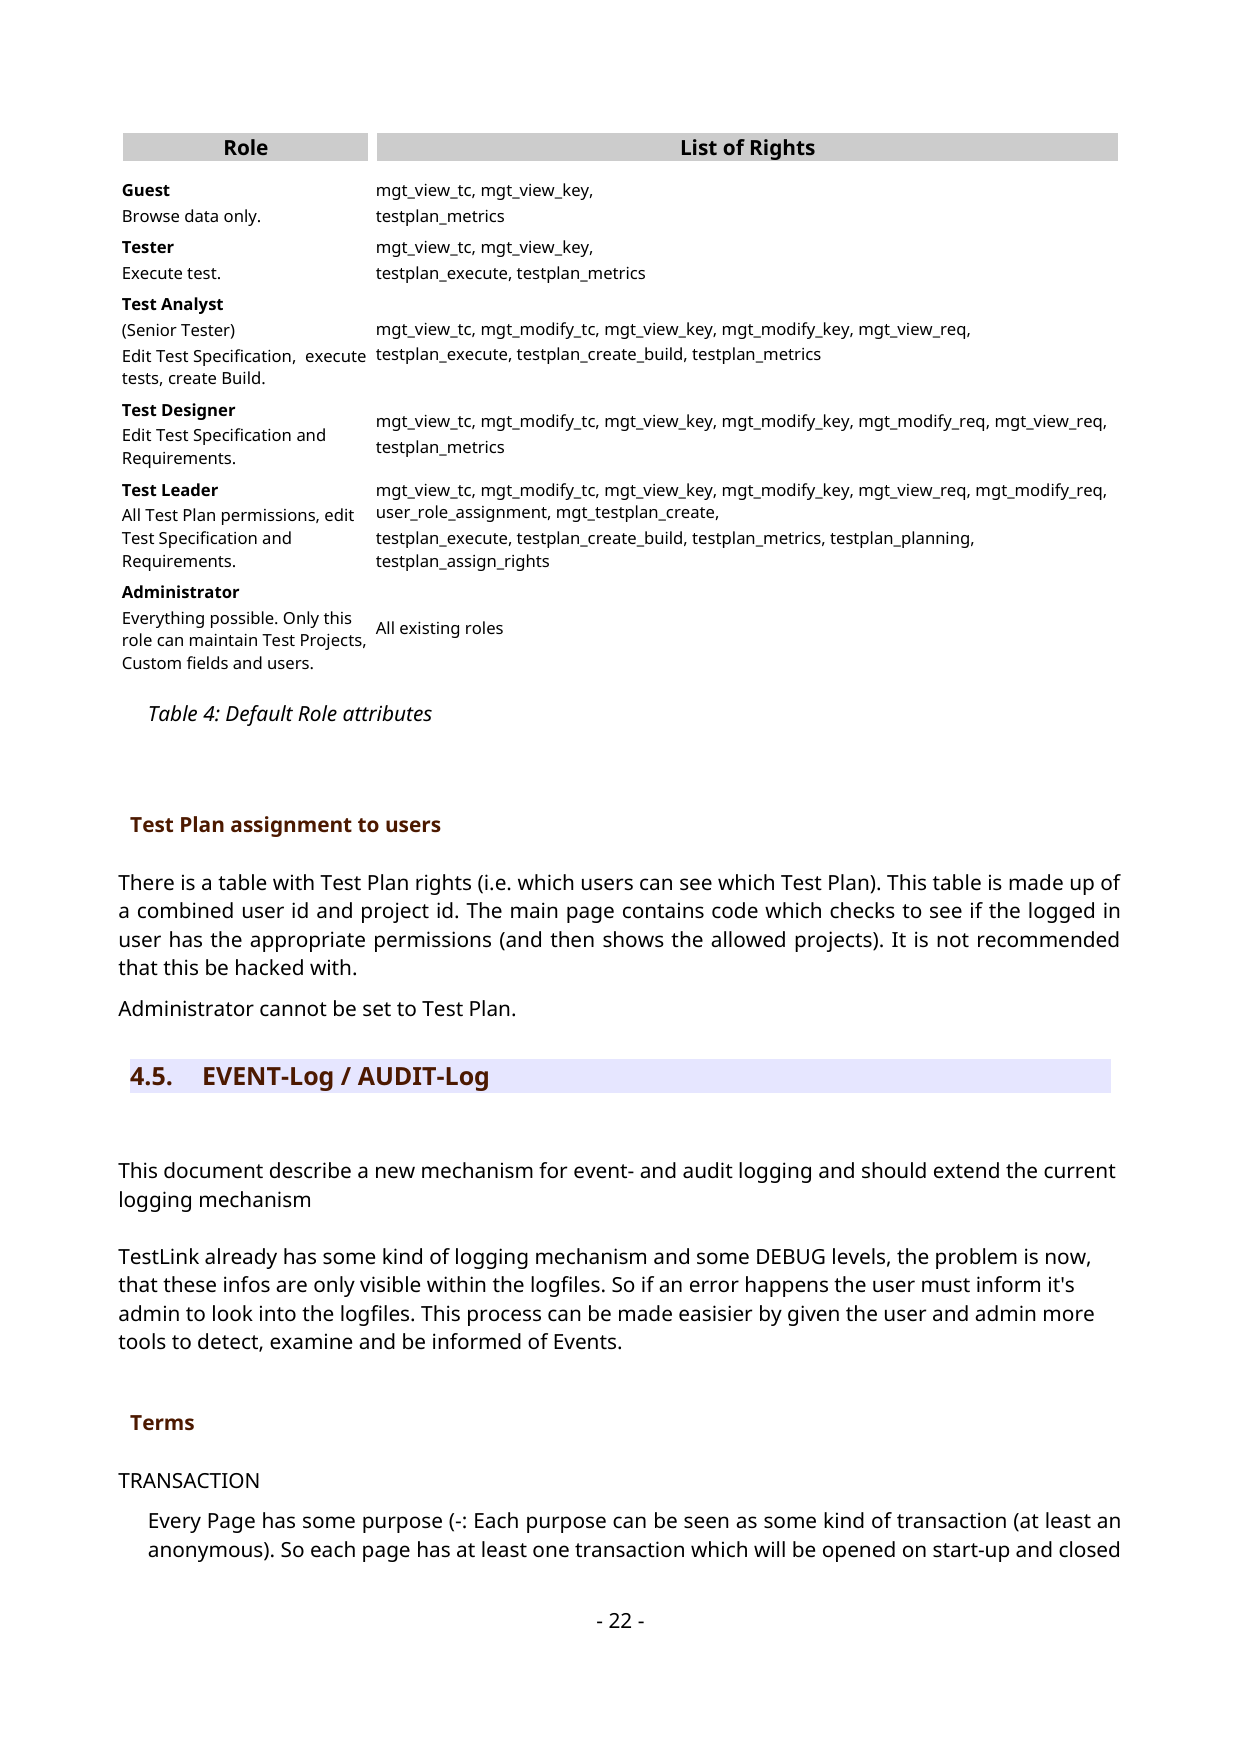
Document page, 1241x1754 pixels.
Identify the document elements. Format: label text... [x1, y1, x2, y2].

text This document describe a new mechanism for event- and audit logging and should extend the current logging mechanism [118, 1157, 1122, 1213]
table_cell mgt_view_tc, mgt_view_key, testplan_execute, testplan_metrics [373, 233, 1122, 290]
table_cell mgt_view_tc, mgt_modify_tc, mgt_view_key, mgt_modify_key, mgt_modify_req, mgt_view_req, testplan_metrics [373, 396, 1122, 475]
subtitle EVENT-Log / AUDIT-Log [130, 1059, 1111, 1093]
table_header Role [119, 118, 373, 176]
table_cell Tester Execute test. [119, 233, 373, 290]
table_cell Test Designer Edit Test Specification and Requirements. [119, 396, 373, 475]
table_cell mgt_view_tc, mgt_modify_tc, mgt_view_key, mgt_modify_key, mgt_view_req, testplan_execute, testplan_create_build, testplan_metrics [373, 290, 1122, 396]
text Every Page has some purpose (-: Each purpose can be seen as some kind of transaction (at least an anonymous). So each page has at least one transaction which will be opened on start-up and closed [148, 1507, 1122, 1563]
table_cell Test Analyst (Senior Tester) Edit Test Specification, execute tests, create Build. [119, 290, 373, 396]
text Administrator cannot be set to Test Plan. [118, 994, 1122, 1023]
table_header List of Rights [373, 118, 1122, 176]
table_cell mgt_view_tc, mgt_modify_tc, mgt_view_key, mgt_modify_key, mgt_view_req, mgt_modify_req, user_role_assignment, mgt_testplan_create, testplan_execute, testplan_create_build, testplan_metrics, testplan_planning, testplan_assign_rights [373, 475, 1122, 578]
table_cell Test Leader All Test Plan permissions, edit Test Specification and Requirements. [119, 475, 373, 578]
text TRANSACTION [118, 1466, 1122, 1494]
table_cell Administrator Everything possible. Only this role can maintain Test Projects, Custom fields and users. [119, 578, 373, 680]
table_cell mgt_view_tc, mgt_view_key, testplan_metrics [373, 176, 1122, 233]
table_cell All existing roles [373, 578, 1122, 680]
table_cell Guest Browse data only. [119, 176, 373, 233]
text There is a table with Test Plan rights (i.e. which users can see which Test Plan). This table is made up of a combined user id and project id. The main page contains code which checks to see if the logged in user has the appropriate permissions (and then shows the allowed projects). It is not recommended that this be hacked with. [118, 868, 1122, 982]
text TestLink already has some kind of logging mechanism and some DEBUG levels, the problem is now, that these infos are only visible within the logfiles. So if an error happens the user must inform it's admin to look into the logfiles. This process can be made easisier by given the user and admin more tools to detect, examine and be informed of Events. [118, 1242, 1122, 1356]
text Table 4: Default Role attributes [148, 699, 1122, 727]
subtitle Test Plan assignment to users [130, 810, 1111, 838]
subtitle Terms [130, 1408, 1111, 1436]
